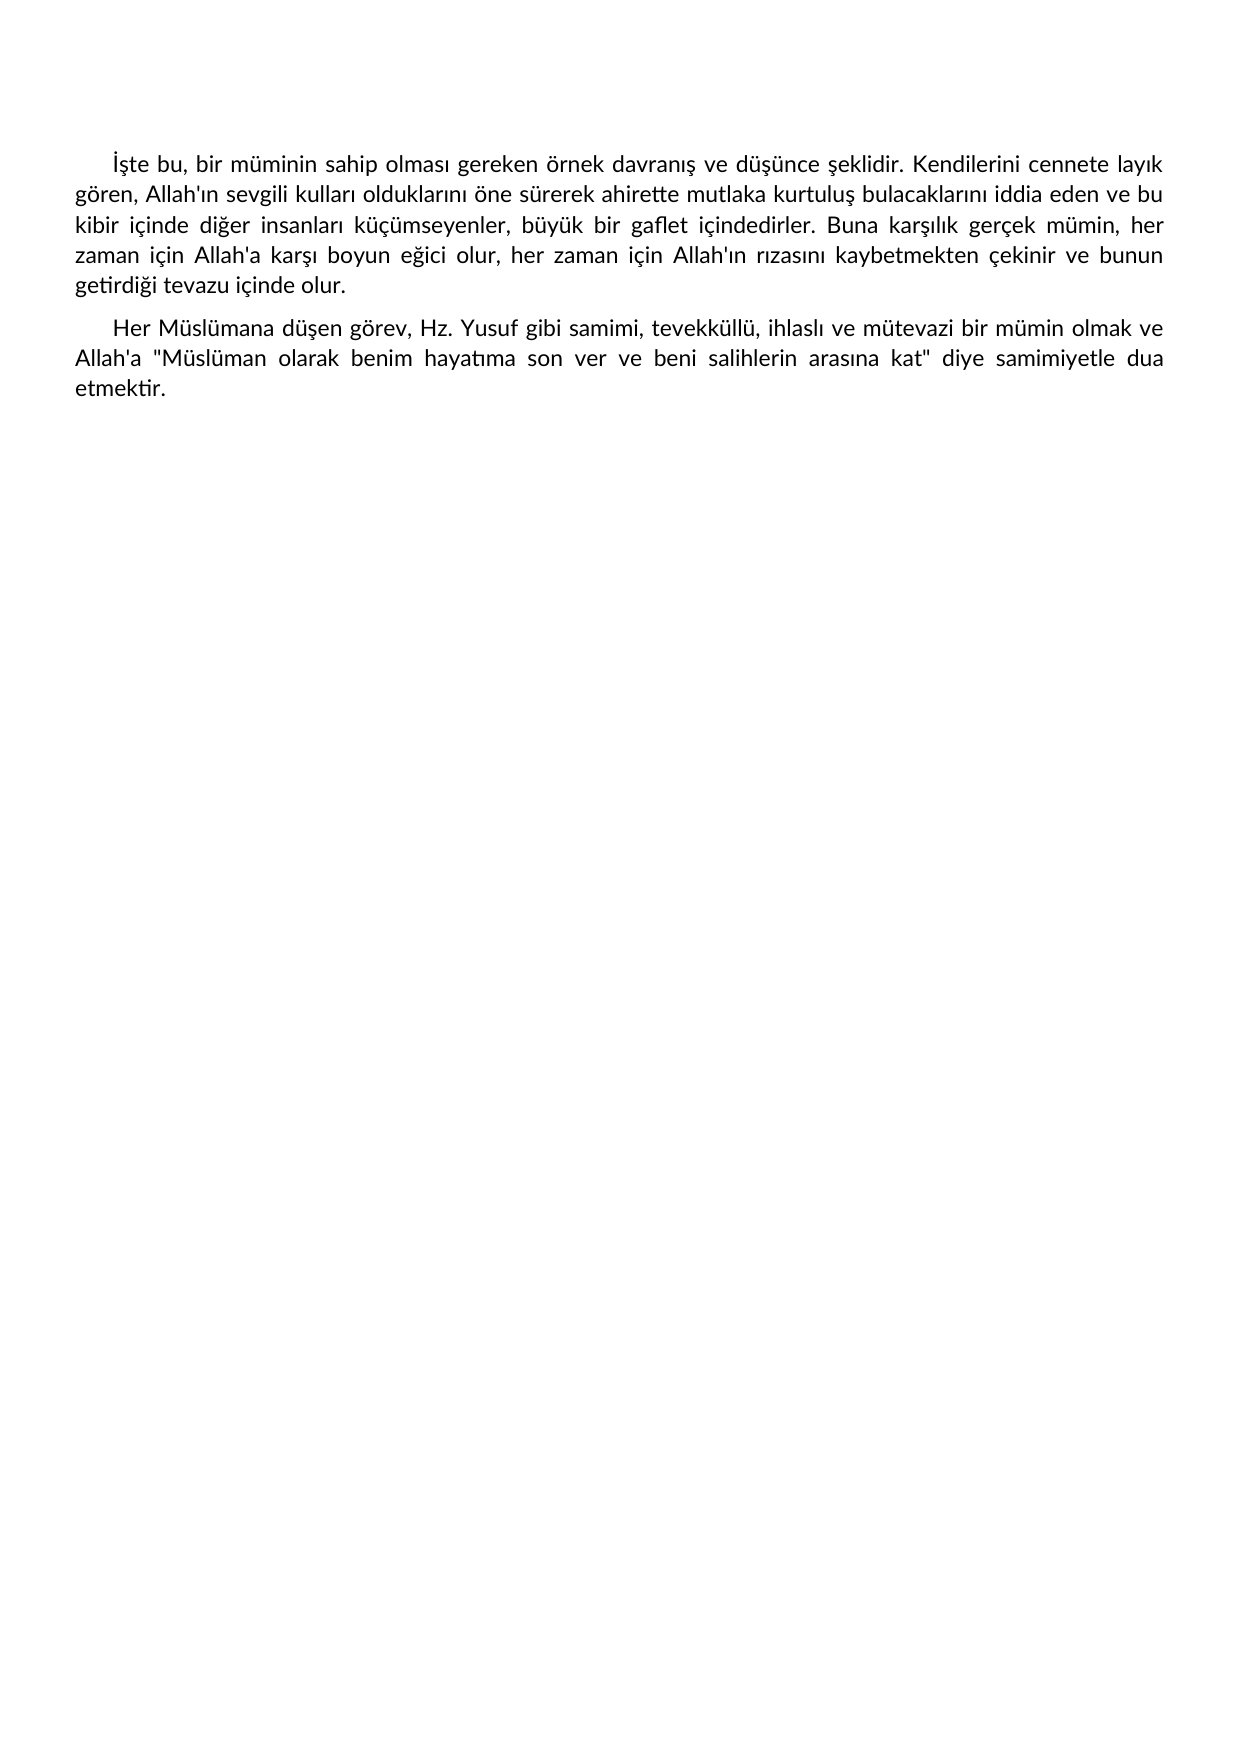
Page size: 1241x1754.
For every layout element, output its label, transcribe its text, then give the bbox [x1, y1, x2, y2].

text İşte bu, bir müminin sahip olması gereken örnek davranış ve düşünce şeklidir. Kendilerini cennete layık gören, Allah'ın sevgili kulları olduklarını öne sürerek ahirette mutlaka kurtuluş bulacaklarını iddia eden ve bu kibir içinde diğer insanları küçümseyenler, büyük bir gaflet içindedirler. Buna karşılık gerçek mümin, her zaman için Allah'a karşı boyun eğici olur, her zaman için Allah'ın rızasını kaybetmekten çekinir ve bunun getirdiği tevazu içinde olur. [75, 150, 1165, 298]
text Her Müslümana düşen görev, Hz. Yusuf gibi samimi, tevekküllü, ihlaslı ve mütevazi bir mümin olmak ve Allah'a "Müslüman olarak benim hayatıma son ver ve beni salihlerin arasına kat" diye samimiyetle dua etmektir. [75, 313, 1165, 401]
